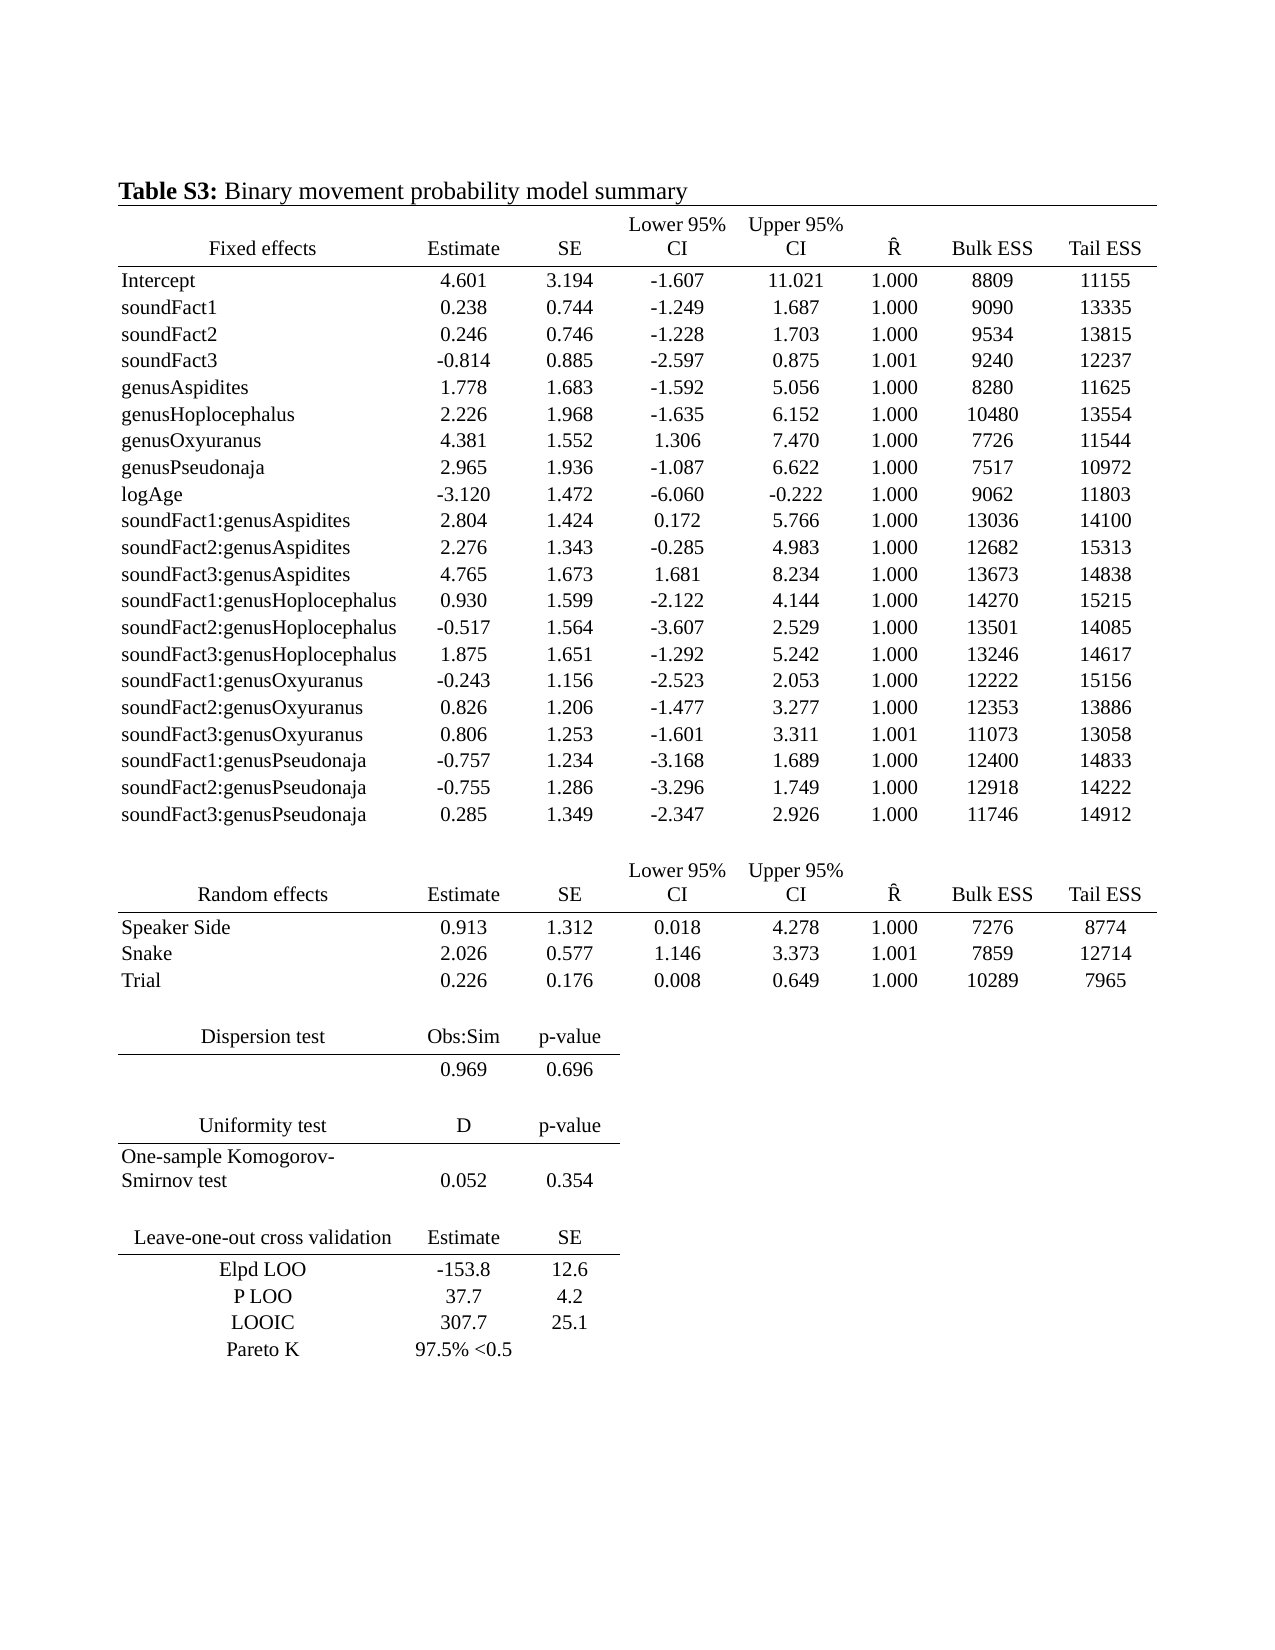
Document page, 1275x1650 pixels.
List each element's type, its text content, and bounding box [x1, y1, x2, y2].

table_cell [932, 826, 1053, 852]
table_cell 8809 [932, 267, 1053, 292]
table_cell soundFact3:genusAspidites [118, 559, 407, 586]
table_cell -0.814 [407, 346, 520, 372]
table_cell 3.194 [520, 267, 619, 292]
table_cell 13058 [1053, 719, 1157, 746]
table_cell 4.983 [735, 533, 857, 559]
table_cell [520, 1192, 619, 1219]
table_cell [857, 1192, 932, 1219]
table_cell [118, 1192, 407, 1219]
table_cell 9240 [932, 346, 1053, 372]
table_cell 10480 [932, 399, 1053, 426]
table_cell 15313 [1053, 533, 1157, 559]
table_cell Dispersion test [118, 1019, 407, 1054]
table_cell logAge [118, 479, 407, 506]
table_header Upper 95% CI [735, 206, 857, 266]
table_cell 1.001 [857, 346, 932, 372]
table_cell Estimate [407, 1219, 520, 1254]
table_cell -1.601 [620, 719, 735, 746]
table_cell 15156 [1053, 666, 1157, 692]
table_cell Trial [118, 965, 407, 992]
table_cell -2.523 [620, 666, 735, 692]
table_cell [1053, 1019, 1157, 1054]
table_cell [932, 992, 1053, 1019]
table_cell 1.000 [857, 746, 932, 772]
table_cell 4.2 [520, 1281, 619, 1308]
table_cell [1053, 1081, 1157, 1107]
table_cell genusOxyuranus [118, 426, 407, 452]
table_cell [857, 1254, 932, 1281]
table_cell 5.242 [735, 639, 857, 666]
table_cell 7726 [932, 426, 1053, 452]
table_cell [118, 1055, 407, 1081]
table_cell 1.000 [857, 666, 932, 692]
table_cell [620, 1081, 735, 1107]
table_cell 1.000 [857, 913, 932, 939]
table_cell 1.936 [520, 453, 619, 479]
table_cell 14100 [1053, 506, 1157, 532]
table_cell -3.120 [407, 479, 520, 506]
table_cell soundFact2:genusHoplocephalus [118, 613, 407, 639]
table_cell -0.243 [407, 666, 520, 692]
table_cell Intercept [118, 267, 407, 292]
table_cell 1.306 [620, 426, 735, 452]
table_cell [857, 1108, 932, 1143]
table_cell [735, 1254, 857, 1281]
table_cell [932, 1081, 1053, 1107]
table_cell 1.683 [520, 373, 619, 399]
table_header Estimate [407, 206, 520, 266]
table_cell 1.000 [857, 533, 932, 559]
table_cell 4.144 [735, 586, 857, 612]
table_cell [1053, 1219, 1157, 1254]
table_cell [735, 1081, 857, 1107]
table_cell 1.000 [857, 506, 932, 532]
table_cell 11625 [1053, 373, 1157, 399]
table_cell 7517 [932, 453, 1053, 479]
table_cell 25.1 [520, 1308, 619, 1334]
table_cell 1.000 [857, 426, 932, 452]
table_cell 2.804 [407, 506, 520, 532]
table_cell [620, 1281, 735, 1308]
table_header Ȓ [857, 206, 932, 266]
table_header SE [520, 206, 619, 266]
table_cell [857, 1019, 932, 1054]
table_cell [1053, 1281, 1157, 1308]
table_cell 97.5% <0.5 [407, 1334, 520, 1361]
table_cell 11746 [932, 799, 1053, 826]
table_cell 0.649 [735, 965, 857, 992]
table_cell 1.286 [520, 773, 619, 799]
table_cell 1.206 [520, 693, 619, 719]
table_cell [735, 1308, 857, 1334]
table_cell 14270 [932, 586, 1053, 612]
table_cell [932, 1334, 1053, 1361]
table_cell Upper 95% CI [735, 853, 857, 912]
table_cell Snake [118, 939, 407, 965]
table_cell soundFact1:genusAspidites [118, 506, 407, 532]
table_cell Pareto K [118, 1334, 407, 1361]
table_cell [1053, 1108, 1157, 1143]
table_cell 2.965 [407, 453, 520, 479]
table_cell -2.597 [620, 346, 735, 372]
table_cell p-value [520, 1108, 619, 1143]
table_cell 2.529 [735, 613, 857, 639]
table_cell 1.651 [520, 639, 619, 666]
table_cell 4.765 [407, 559, 520, 586]
table_cell [620, 1254, 735, 1281]
table_cell 12237 [1053, 346, 1157, 372]
table_cell -0.755 [407, 773, 520, 799]
table_cell 13501 [932, 613, 1053, 639]
table_cell 9062 [932, 479, 1053, 506]
table_cell [620, 1219, 735, 1254]
table_cell soundFact2 [118, 319, 407, 346]
table_cell p-value [520, 1019, 619, 1054]
table_cell 1.000 [857, 399, 932, 426]
table_cell [735, 1281, 857, 1308]
table_cell 0.246 [407, 319, 520, 346]
table_cell 14912 [1053, 799, 1157, 826]
table_cell 13886 [1053, 693, 1157, 719]
table_cell 15215 [1053, 586, 1157, 612]
table_cell [735, 1019, 857, 1054]
table_cell [1053, 1334, 1157, 1361]
table_cell 0.354 [520, 1144, 619, 1192]
table_cell [118, 826, 407, 852]
table_cell [520, 826, 619, 852]
table_cell -3.168 [620, 746, 735, 772]
table_cell 1.564 [520, 613, 619, 639]
table_cell soundFact1:genusPseudonaja [118, 746, 407, 772]
table_header Tail ESS [1053, 206, 1157, 266]
table_cell [620, 1308, 735, 1334]
table_cell 13673 [932, 559, 1053, 586]
table_cell [932, 1219, 1053, 1254]
table_cell [932, 1054, 1053, 1081]
table_cell Elpd LOO [118, 1255, 407, 1281]
table_cell 12353 [932, 693, 1053, 719]
table_cell genusAspidites [118, 373, 407, 399]
table_cell [932, 1143, 1053, 1192]
table_cell [407, 1192, 520, 1219]
table_cell 0.913 [407, 913, 520, 939]
table_cell -1.477 [620, 693, 735, 719]
table_cell 13554 [1053, 399, 1157, 426]
table_cell [118, 992, 407, 1019]
table_cell 1.749 [735, 773, 857, 799]
table_cell 1.000 [857, 453, 932, 479]
table_cell [1053, 1254, 1157, 1281]
text Table S3: Binary movement probability model summary [118, 176, 1157, 205]
table_cell [118, 1081, 407, 1107]
table_cell [1053, 1192, 1157, 1219]
table_cell [932, 1281, 1053, 1308]
table_cell 1.000 [857, 293, 932, 319]
table_cell [932, 1192, 1053, 1219]
table_cell 10972 [1053, 453, 1157, 479]
table_cell 1.146 [620, 939, 735, 965]
table_cell [620, 1054, 735, 1081]
table_cell 14838 [1053, 559, 1157, 586]
table_cell 8774 [1053, 913, 1157, 939]
table_cell 7.470 [735, 426, 857, 452]
table_cell 2.026 [407, 939, 520, 965]
table_cell 14222 [1053, 773, 1157, 799]
table_cell Uniformity test [118, 1108, 407, 1143]
table_cell 4.381 [407, 426, 520, 452]
table_cell -153.8 [407, 1255, 520, 1281]
table_cell 1.000 [857, 613, 932, 639]
table_cell 0.969 [407, 1055, 520, 1081]
table_cell [620, 826, 735, 852]
table_cell genusHoplocephalus [118, 399, 407, 426]
table_cell 4.601 [407, 267, 520, 292]
table_cell [735, 1219, 857, 1254]
table_cell [735, 1054, 857, 1081]
table_cell 2.276 [407, 533, 520, 559]
table_cell [1053, 1143, 1157, 1192]
table_cell 9534 [932, 319, 1053, 346]
table_cell -2.347 [620, 799, 735, 826]
table_cell 1.599 [520, 586, 619, 612]
table_cell [407, 1081, 520, 1107]
table_cell -3.296 [620, 773, 735, 799]
table_cell [1053, 1308, 1157, 1334]
table_cell 10289 [932, 965, 1053, 992]
table_cell 0.885 [520, 346, 619, 372]
table_cell [857, 1143, 932, 1192]
table_cell 12682 [932, 533, 1053, 559]
table_cell 12222 [932, 666, 1053, 692]
table_cell 0.226 [407, 965, 520, 992]
table_cell Obs:Sim [407, 1019, 520, 1054]
table_cell 307.7 [407, 1308, 520, 1334]
table_cell 0.018 [620, 913, 735, 939]
table_header Lower 95% CI [620, 206, 735, 266]
table_cell 1.000 [857, 319, 932, 346]
table_cell -0.222 [735, 479, 857, 506]
table_cell [857, 1219, 932, 1254]
table_cell 0.577 [520, 939, 619, 965]
table_cell 1.689 [735, 746, 857, 772]
table_cell 13815 [1053, 319, 1157, 346]
table_cell [1053, 826, 1157, 852]
table_cell 8.234 [735, 559, 857, 586]
table_cell 1.156 [520, 666, 619, 692]
table_cell 1.552 [520, 426, 619, 452]
table_cell Tail ESS [1053, 853, 1157, 912]
table_cell 11073 [932, 719, 1053, 746]
table_cell -0.757 [407, 746, 520, 772]
table_cell soundFact1 [118, 293, 407, 319]
table_cell 0.875 [735, 346, 857, 372]
table_cell soundFact3:genusHoplocephalus [118, 639, 407, 666]
table_cell 0.172 [620, 506, 735, 532]
table_cell Ȓ [857, 853, 932, 912]
table_cell 12714 [1053, 939, 1157, 965]
table_cell 12400 [932, 746, 1053, 772]
table_cell 13036 [932, 506, 1053, 532]
table_cell SE [520, 853, 619, 912]
table_cell 1.000 [857, 586, 932, 612]
table_cell 1.472 [520, 479, 619, 506]
table_cell 0.696 [520, 1055, 619, 1081]
table_cell -1.607 [620, 267, 735, 292]
table_cell 14085 [1053, 613, 1157, 639]
table_cell 1.875 [407, 639, 520, 666]
table_cell 1.673 [520, 559, 619, 586]
table_cell LOOIC [118, 1308, 407, 1334]
table_cell 2.053 [735, 666, 857, 692]
table_cell -1.087 [620, 453, 735, 479]
table_cell [857, 1334, 932, 1361]
table_cell -1.592 [620, 373, 735, 399]
table_cell 1.968 [520, 399, 619, 426]
table_cell [735, 1143, 857, 1192]
table_cell 0.285 [407, 799, 520, 826]
table_cell 1.000 [857, 559, 932, 586]
table_cell 6.152 [735, 399, 857, 426]
table_cell Speaker Side [118, 913, 407, 939]
table_cell 0.008 [620, 965, 735, 992]
table_cell 0.238 [407, 293, 520, 319]
table_cell D [407, 1108, 520, 1143]
table_cell 1.000 [857, 799, 932, 826]
table_cell [857, 1054, 932, 1081]
table_cell [932, 1308, 1053, 1334]
table_cell Random effects [118, 853, 407, 912]
table_cell 8280 [932, 373, 1053, 399]
table_cell 3.373 [735, 939, 857, 965]
table_cell [520, 1334, 619, 1361]
table_cell P LOO [118, 1281, 407, 1308]
table_cell 0.176 [520, 965, 619, 992]
table_cell 1.778 [407, 373, 520, 399]
table_cell [857, 826, 932, 852]
table_cell [620, 992, 735, 1019]
table_cell [620, 1019, 735, 1054]
table_cell Estimate [407, 853, 520, 912]
table_cell 3.311 [735, 719, 857, 746]
table_cell [857, 992, 932, 1019]
table_cell 0.052 [407, 1144, 520, 1192]
table_cell 1.000 [857, 373, 932, 399]
table_cell [620, 1192, 735, 1219]
table_cell -3.607 [620, 613, 735, 639]
table_cell -0.517 [407, 613, 520, 639]
table_cell soundFact2:genusAspidites [118, 533, 407, 559]
table_cell genusPseudonaja [118, 453, 407, 479]
table_cell 1.343 [520, 533, 619, 559]
table_cell soundFact2:genusOxyuranus [118, 693, 407, 719]
table_cell 6.622 [735, 453, 857, 479]
table_cell 4.278 [735, 913, 857, 939]
table_cell [620, 1334, 735, 1361]
table_cell [932, 1019, 1053, 1054]
table_cell [735, 1334, 857, 1361]
table_cell 7965 [1053, 965, 1157, 992]
table_cell 12918 [932, 773, 1053, 799]
table_cell [857, 1308, 932, 1334]
table_cell 1.681 [620, 559, 735, 586]
table_cell -1.635 [620, 399, 735, 426]
table_cell 14617 [1053, 639, 1157, 666]
table_cell 1.000 [857, 639, 932, 666]
table_cell 0.930 [407, 586, 520, 612]
table_cell [932, 1254, 1053, 1281]
table_cell -0.285 [620, 533, 735, 559]
table_cell [735, 826, 857, 852]
table_cell 11803 [1053, 479, 1157, 506]
table_cell 11.021 [735, 267, 857, 292]
table_cell 1.000 [857, 267, 932, 292]
table_cell [620, 1143, 735, 1192]
table_cell -6.060 [620, 479, 735, 506]
table_cell 11544 [1053, 426, 1157, 452]
table_cell 1.312 [520, 913, 619, 939]
table_cell [520, 1081, 619, 1107]
table_cell 1.424 [520, 506, 619, 532]
table_cell 12.6 [520, 1255, 619, 1281]
table_cell 13246 [932, 639, 1053, 666]
table_header Bulk ESS [932, 206, 1053, 266]
table_cell 1.253 [520, 719, 619, 746]
table_cell [407, 992, 520, 1019]
table_cell 7276 [932, 913, 1053, 939]
table_cell soundFact1:genusHoplocephalus [118, 586, 407, 612]
table_cell 7859 [932, 939, 1053, 965]
table_cell 2.226 [407, 399, 520, 426]
table_cell 1.000 [857, 693, 932, 719]
table_cell 11155 [1053, 267, 1157, 292]
table_cell soundFact2:genusPseudonaja [118, 773, 407, 799]
table_cell [735, 1108, 857, 1143]
table_cell 1.703 [735, 319, 857, 346]
table_cell 3.277 [735, 693, 857, 719]
table_cell soundFact3 [118, 346, 407, 372]
table_cell [857, 1281, 932, 1308]
table_cell [1053, 1054, 1157, 1081]
table_cell 1.001 [857, 939, 932, 965]
table_cell 1.687 [735, 293, 857, 319]
table_cell 1.349 [520, 799, 619, 826]
table_cell 0.826 [407, 693, 520, 719]
table_cell [1053, 992, 1157, 1019]
table_cell [620, 1108, 735, 1143]
table_cell soundFact1:genusOxyuranus [118, 666, 407, 692]
table_cell 2.926 [735, 799, 857, 826]
table_cell [520, 992, 619, 1019]
table_cell 5.766 [735, 506, 857, 532]
table_cell 0.744 [520, 293, 619, 319]
table_header Fixed effects [118, 206, 407, 266]
table_cell 37.7 [407, 1281, 520, 1308]
table_cell [735, 1192, 857, 1219]
table_cell 0.746 [520, 319, 619, 346]
table_cell One-sample Komogorov-Smirnov test [118, 1144, 407, 1192]
table_cell [407, 826, 520, 852]
table_cell 14833 [1053, 746, 1157, 772]
table_cell -2.122 [620, 586, 735, 612]
table_cell [857, 1081, 932, 1107]
table_cell Lower 95% CI [620, 853, 735, 912]
table_cell [735, 992, 857, 1019]
table_cell -1.228 [620, 319, 735, 346]
table_cell -1.249 [620, 293, 735, 319]
table_cell 9090 [932, 293, 1053, 319]
table_cell Bulk ESS [932, 853, 1053, 912]
table_cell Leave-one-out cross validation [118, 1219, 407, 1254]
table_cell 1.000 [857, 965, 932, 992]
table_cell 1.001 [857, 719, 932, 746]
table_cell 1.000 [857, 773, 932, 799]
table_cell 1.000 [857, 479, 932, 506]
table_cell 1.234 [520, 746, 619, 772]
table_cell soundFact3:genusPseudonaja [118, 799, 407, 826]
table_cell 0.806 [407, 719, 520, 746]
table_cell soundFact3:genusOxyuranus [118, 719, 407, 746]
table_cell 13335 [1053, 293, 1157, 319]
table_cell SE [520, 1219, 619, 1254]
table_cell -1.292 [620, 639, 735, 666]
table_cell 5.056 [735, 373, 857, 399]
table_cell [932, 1108, 1053, 1143]
